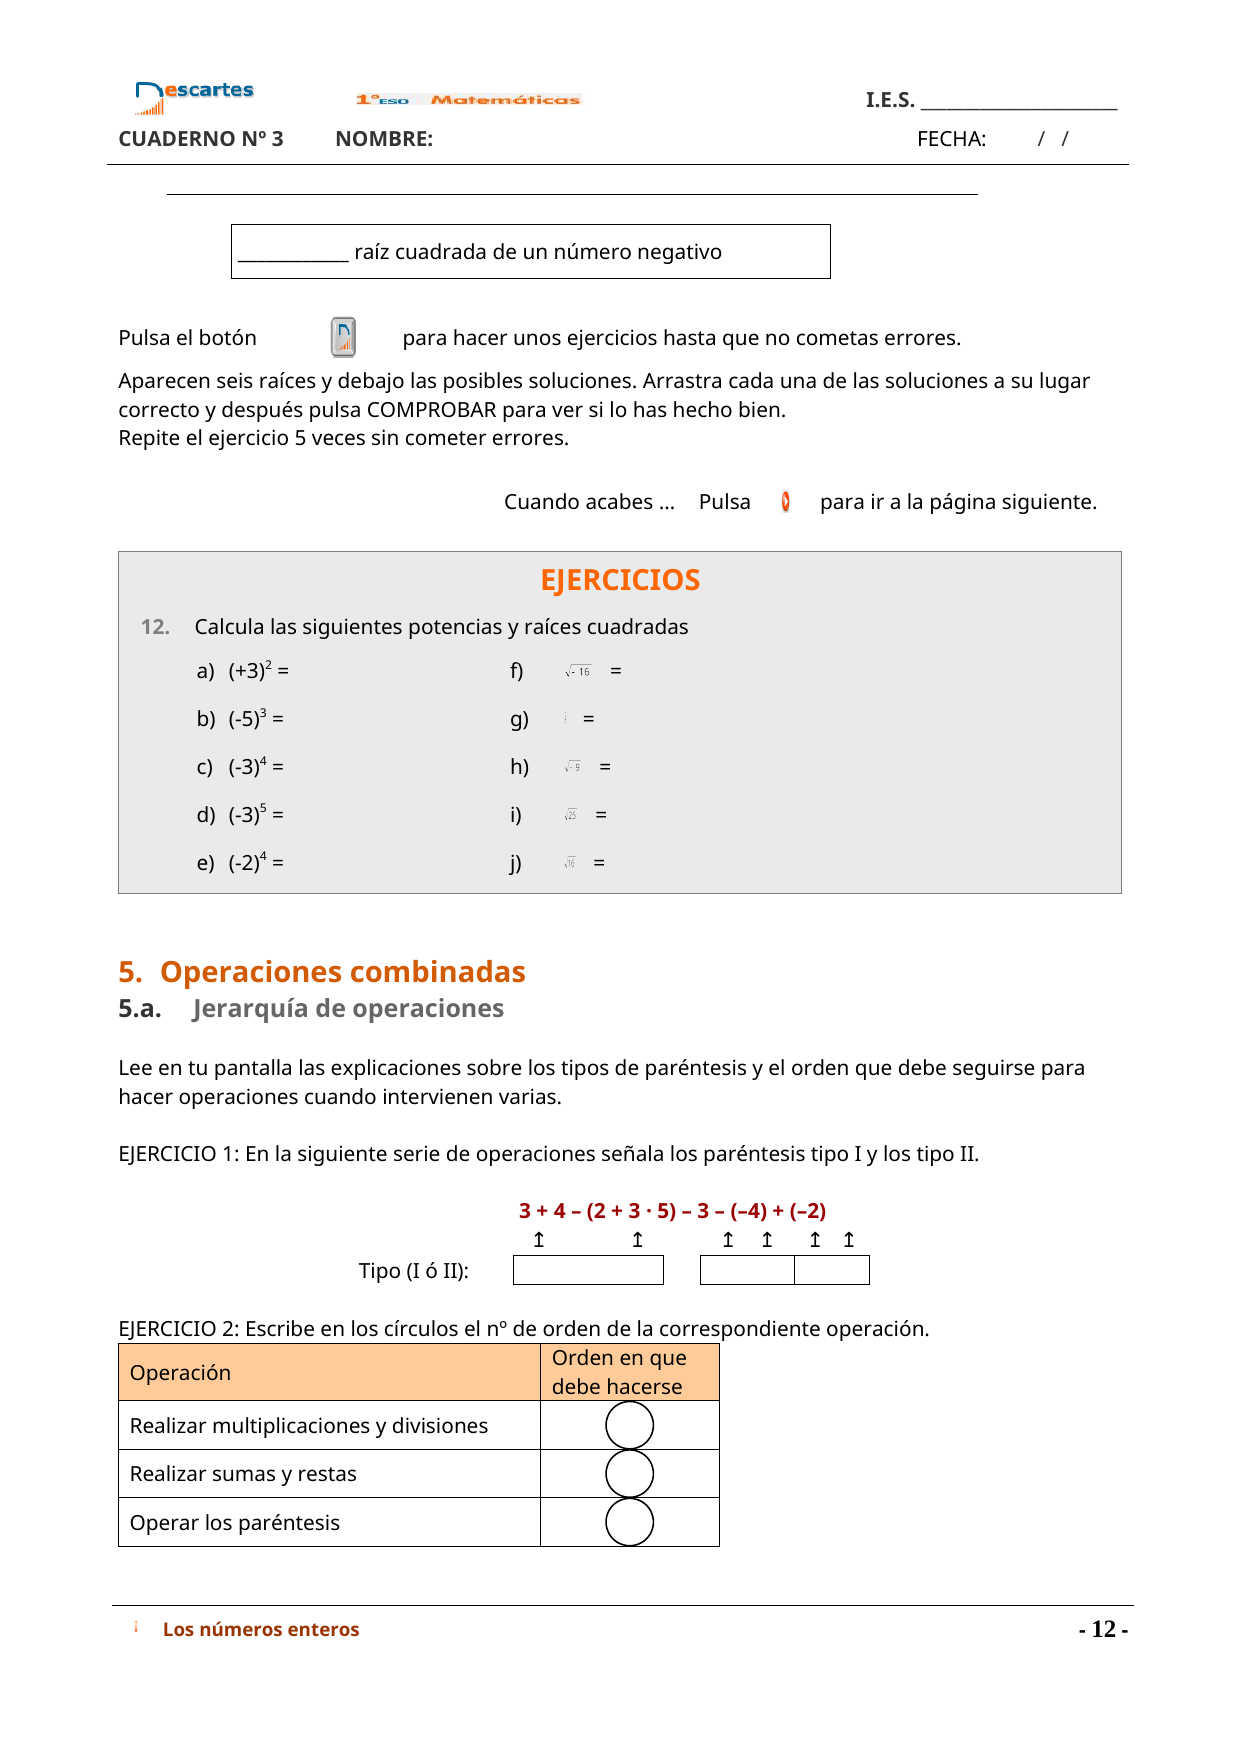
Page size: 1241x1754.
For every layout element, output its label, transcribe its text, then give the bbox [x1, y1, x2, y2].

table_cell [664, 195, 701, 224]
text d) (-3)5 = i) = [196, 796, 1106, 832]
subtitle EJERCICIOS [135, 559, 1106, 599]
table_cell [870, 1225, 926, 1255]
table_cell [541, 1401, 621, 1449]
table_cell [112, 224, 167, 278]
text e) (-2)4 = j) = [196, 844, 1106, 880]
text EJERCICIO 1: En la siguiente serie de operaciones señala los paréntesis tipo I y los tipo II. [118, 1139, 1122, 1167]
table_cell [638, 1498, 719, 1546]
table_header para ir a la página siguiente. [814, 480, 1134, 522]
table_cell [514, 1256, 663, 1284]
table_cell [420, 1225, 513, 1255]
table_cell ↥ ↥ [795, 1225, 869, 1255]
text a) (+3)2 = f) = [196, 653, 1106, 688]
table_header Pulsa [681, 480, 757, 522]
table_cell [638, 1401, 719, 1449]
table_cell [167, 224, 231, 278]
table_cell [314, 195, 462, 224]
table_cell Realizar multiplicaciones y divisiones [119, 1401, 540, 1449]
table_cell ↥ ↥ [701, 1225, 794, 1255]
text c) (-3)4 = h) = [196, 748, 1106, 784]
table_header Operación [119, 1344, 540, 1400]
table_header Pulsa el botón [107, 308, 302, 367]
table_cell [664, 1255, 700, 1284]
table_header [757, 480, 814, 522]
picture [134, 82, 257, 115]
table_cell [315, 1225, 419, 1255]
table_header Cuando acabes … [112, 480, 681, 522]
table_cell [795, 1256, 869, 1284]
table_cell [167, 195, 314, 224]
table_cell [663, 1225, 701, 1255]
picture [781, 489, 790, 513]
table_cell ____________ raíz cuadrada de un número negativo [232, 225, 830, 278]
table_header Orden en que debe hacerse [541, 1344, 719, 1400]
table_cell Tipo (I ó II): [315, 1255, 513, 1284]
table_cell [978, 224, 1122, 278]
table_header para hacer unos ejercicios hasta que no cometas errores. [391, 308, 1129, 367]
table_cell [831, 224, 977, 278]
table_cell Aparecen seis raíces y debajo las posibles soluciones. Arrastra cada una de las soluciones a su lugar correcto y después pulsa COMPROBAR para ver si lo has hecho bien. Repite el ejercicio 5 veces sin cometer errores. [107, 367, 1129, 452]
table_cell Realizar sumas y restas [119, 1450, 540, 1497]
table_cell [640, 1450, 719, 1497]
table_cell ↥ ↥ [513, 1225, 663, 1255]
table_cell [870, 1255, 926, 1284]
text b) (-5)3 = g) = [196, 701, 1106, 736]
table_cell Operar los paréntesis [119, 1498, 540, 1546]
table_header [315, 1196, 419, 1225]
table_header 3 + 4 – (2 + 3 · 5) – 3 – (–4) + (–2) [420, 1196, 926, 1225]
picture [134, 1620, 138, 1632]
table_cell [701, 1256, 794, 1284]
table_cell [541, 1498, 621, 1546]
table_cell [978, 194, 1122, 224]
list Jerarquía de operaciones [118, 991, 1122, 1025]
text Lee en tu pantalla las explicaciones sobre los tipos de paréntesis y el orden que debe seguirse para hacer operaciones cuando intervienen varias. [118, 1053, 1122, 1110]
table_cell [462, 195, 664, 224]
list Operaciones combinadas [118, 951, 1122, 991]
table_cell [541, 1450, 620, 1497]
list Calcula las siguientes potencias y raíces cuadradas [170, 612, 1106, 640]
text EJERCICIO 2: Escribe en los círculos el nº de orden de la correspondiente operación. [118, 1314, 1122, 1342]
picture [330, 316, 356, 358]
table_cell [701, 195, 977, 224]
table_header [302, 308, 391, 367]
picture [356, 93, 585, 105]
table_cell [112, 194, 167, 224]
